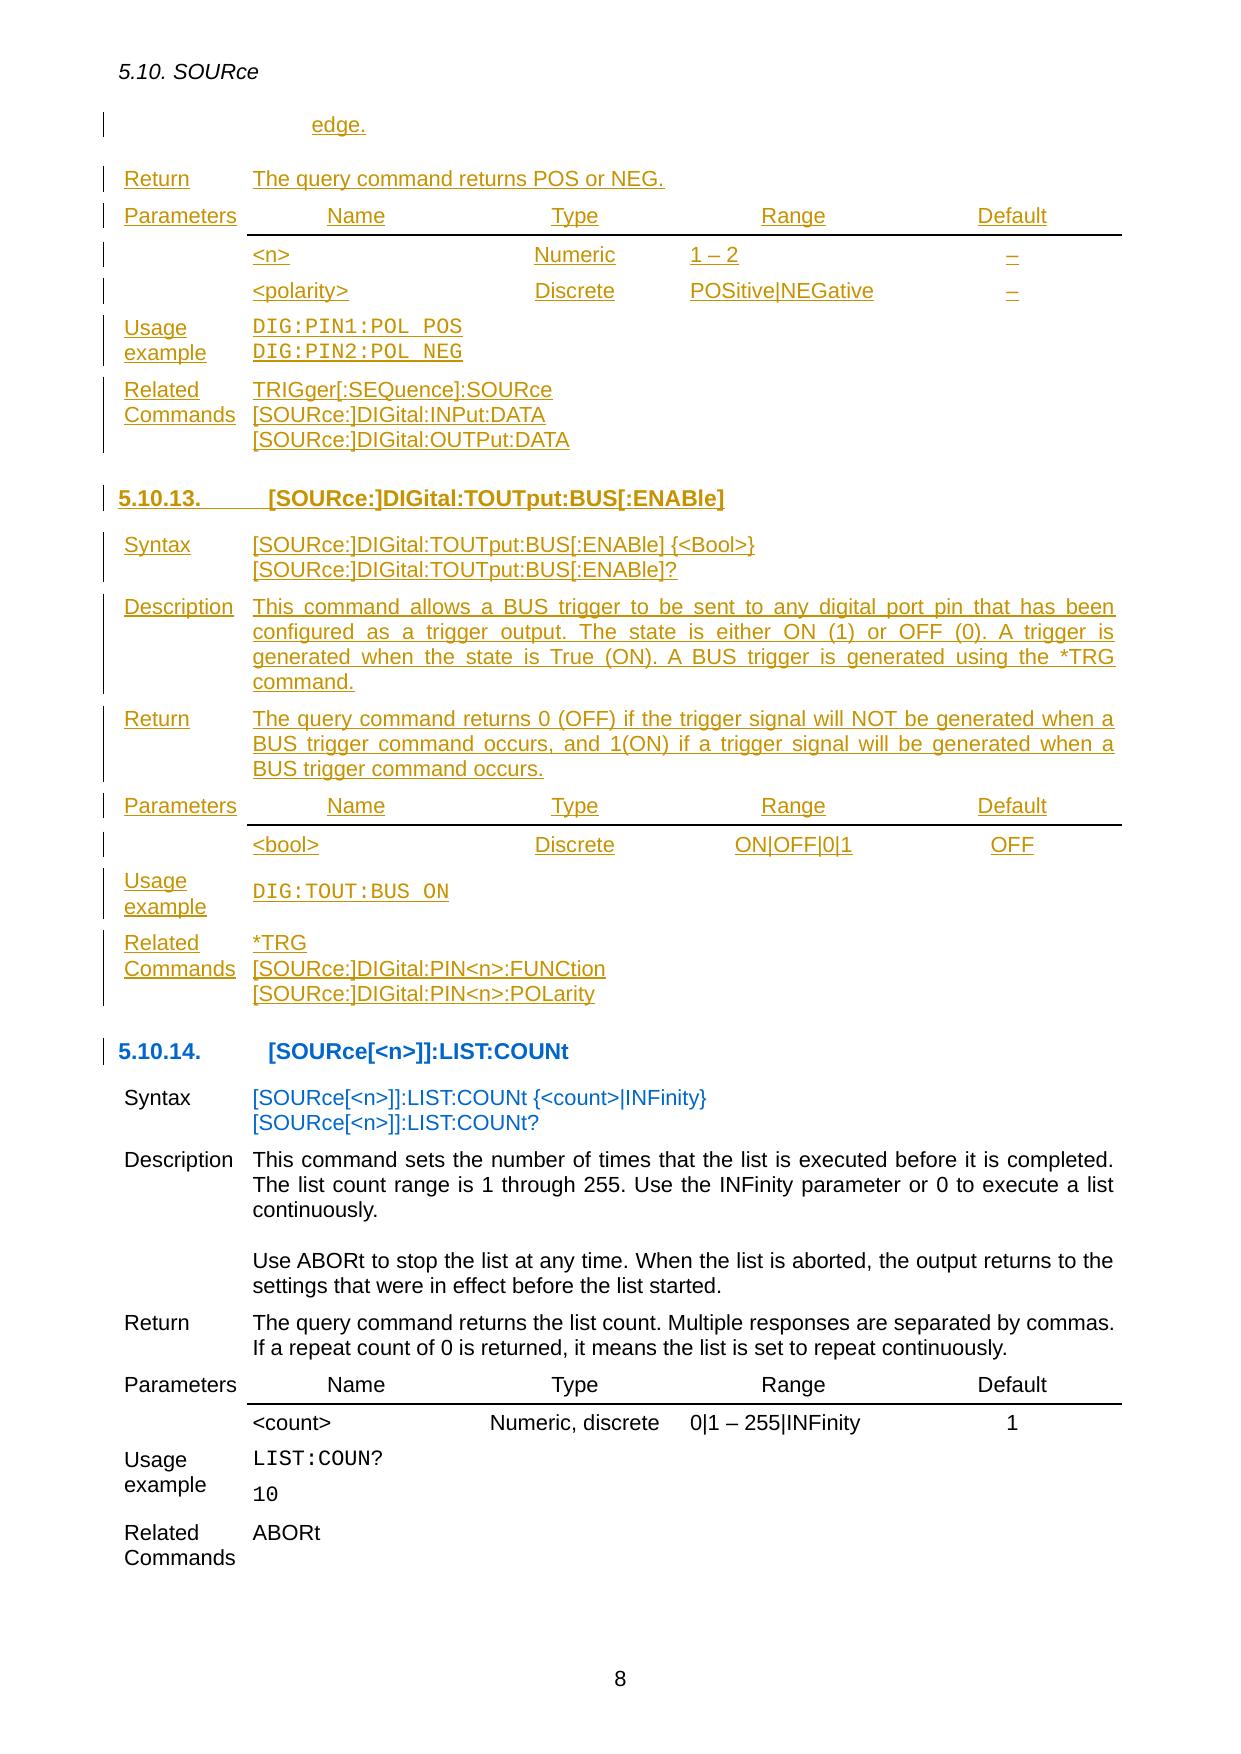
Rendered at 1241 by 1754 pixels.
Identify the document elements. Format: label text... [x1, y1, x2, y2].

table_cell – [903, 273, 1122, 309]
table_cell Name [247, 197, 465, 234]
table_cell LIST:COUN? 10 [247, 1441, 1122, 1514]
table_cell Description [118, 588, 247, 700]
table_cell Default [903, 197, 1122, 234]
table_header Syntax [118, 1079, 247, 1141]
table_cell This command sets the number of times that the list is executed before it is completed. The list count range is 1 through 255. Use the INFinity parameter or 0 to execute a list continuously. Use ABORt to stop the list at any time. When the list is aborted, the output returns to the settings that were in effect before the list started. [247, 1141, 1122, 1304]
subtitle [SOURce:]DIGital:TOUTput:BUS[:ENABle] [118, 485, 1122, 511]
table_cell Usage example [118, 863, 247, 924]
table_cell Type [465, 1366, 684, 1402]
table_cell POSitive|NEGative [684, 273, 903, 309]
table_cell The query command returns POS or NEG. [247, 161, 1122, 197]
table_cell Default [903, 787, 1122, 824]
table_cell Numeric, discrete [465, 1405, 684, 1441]
table_cell [118, 106, 247, 161]
table_cell Range [684, 787, 903, 824]
table_cell Usage example [118, 1441, 247, 1514]
table_header Syntax [118, 526, 247, 588]
table_cell <n> [247, 236, 465, 273]
table_cell TRIGger[:SEQuence]:SOURce [SOURce:]DIGital:INPut:DATA [SOURce:]DIGital:OUTPut:DATA [247, 371, 1122, 458]
subtitle [SOURce[<n>]]:LIST:COUNt [118, 1038, 1122, 1064]
table_cell Discrete [465, 826, 684, 863]
table_cell Related Commands [118, 371, 247, 458]
table_cell ON|OFF|0|1 [684, 826, 903, 863]
table_cell Related Commands [118, 925, 247, 1012]
table_cell Name [247, 787, 465, 824]
table_cell Type [465, 787, 684, 824]
table_cell The query command returns the list count. Multiple responses are separated by commas. If a repeat count of 0 is returned, it means the list is set to repeat continuously. [247, 1304, 1122, 1366]
table_cell Range [684, 197, 903, 234]
table_cell Numeric [465, 236, 684, 273]
table_cell Return [118, 161, 247, 197]
table_cell Return [118, 700, 247, 787]
table_header [SOURce:]DIGital:TOUTput:BUS[:ENABle] {<Bool>} [SOURce:]DIGital:TOUTput:BUS[:ENABle]? [247, 526, 1122, 588]
table_cell – [903, 236, 1122, 273]
table_cell Name [247, 1366, 465, 1402]
table_cell Default [903, 1366, 1122, 1402]
table_cell Discrete [465, 273, 684, 309]
table_header [SOURce[<n>]]:LIST:COUNt {<count>|INFinity} [SOURce[<n>]]:LIST:COUNt? [247, 1079, 1122, 1141]
table_cell Range [684, 1366, 903, 1402]
table_cell edge. [247, 106, 1122, 161]
table_cell *TRG [SOURce:]DIGital:PIN<n>:FUNCtion [SOURce:]DIGital:PIN<n>:POLarity [247, 925, 1122, 1012]
table_cell The query command returns 0 (OFF) if the trigger signal will NOT be generated when a BUS trigger command occurs, and 1(ON) if a trigger signal will be generated when a BUS trigger command occurs. [247, 700, 1122, 787]
table_cell 1 [903, 1405, 1122, 1441]
table_cell Related Commands [118, 1514, 247, 1576]
table_cell Parameters [118, 787, 247, 863]
table_cell Parameters [118, 1366, 247, 1441]
table_cell DIG:TOUT:BUS ON [247, 863, 1122, 924]
table_cell ABORt [247, 1514, 1122, 1576]
table_cell Usage example [118, 309, 247, 371]
table_cell <polarity> [247, 273, 465, 309]
table_cell [118, 273, 247, 309]
table_cell 1 – 2 [684, 236, 903, 273]
table_cell OFF [903, 826, 1122, 863]
table_cell <count> [247, 1405, 465, 1441]
table_cell Return [118, 1304, 247, 1366]
table_cell Type [465, 197, 684, 234]
table_cell <bool> [247, 826, 465, 863]
table_cell Parameters [118, 197, 247, 273]
table_cell This command allows a BUS trigger to be sent to any digital port pin that has been configured as a trigger output. The state is either ON (1) or OFF (0). A trigger is generated when the state is True (ON). A BUS trigger is generated using the *TRG command. [247, 588, 1122, 700]
table_cell 0|1 – 255|INFinity [684, 1405, 903, 1441]
table_cell Description [118, 1141, 247, 1304]
table_cell DIG:PIN1:POL POS DIG:PIN2:POL NEG [247, 309, 1122, 371]
